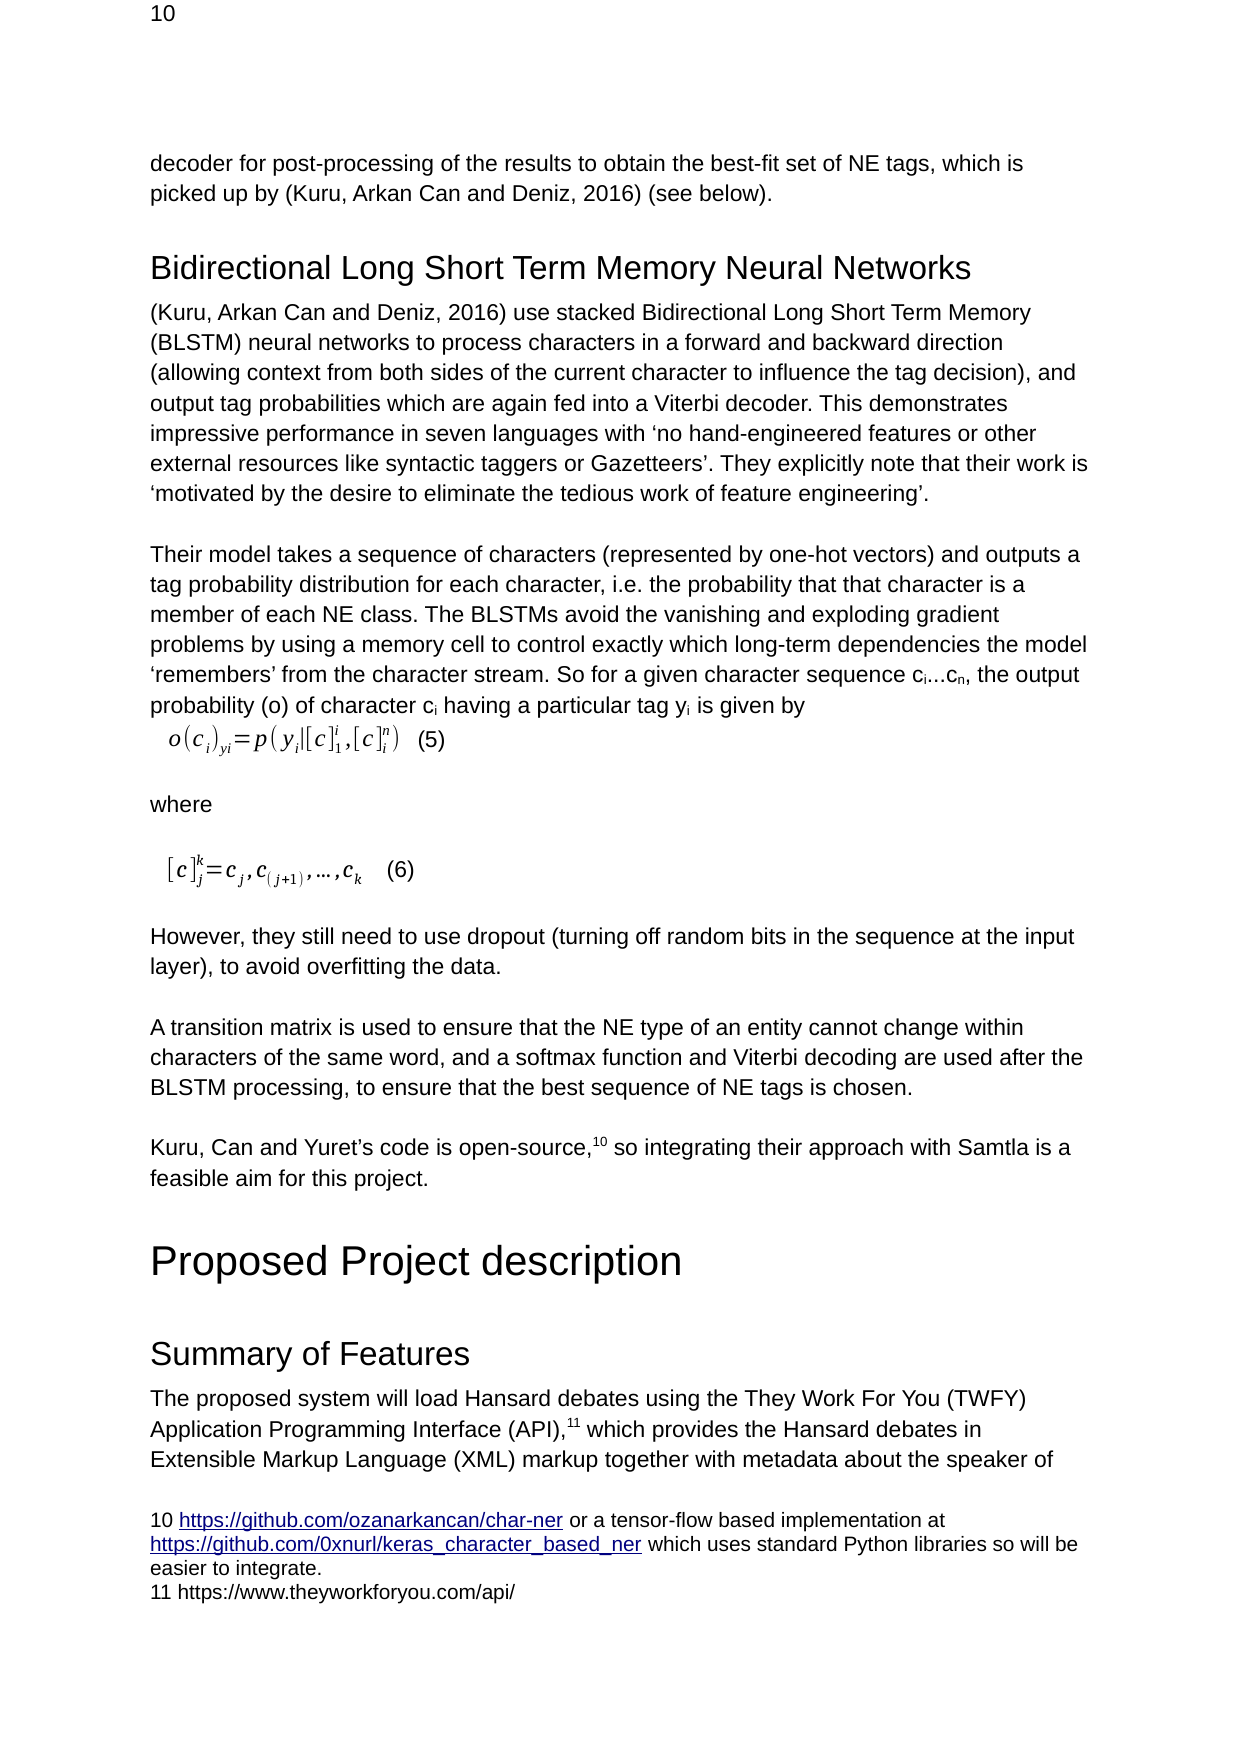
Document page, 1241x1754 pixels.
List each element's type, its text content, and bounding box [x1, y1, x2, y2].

text where [150, 791, 1090, 817]
text (Kuru, Arkan Can and Deniz, 2016)⁠ use stacked Bidirectional Long Short Term Memory (BLSTM) neural networks to process characters in a forward and backward direction (allowing context from both sides of the current character to influence the tag decision), and output tag probabilities which are again fed into a Viterbi decoder. This demonstrates impressive performance in seven languages with ‘no hand-engineered features or other external resources like syntactic taggers or Gazetteers’. They explicitly note that their work is ‘motivated by the desire to eliminate the tedious work of feature engineering’. [150, 299, 1090, 506]
text However, they still need to use dropout (turning off random bits in the sequence at the input layer), to avoid overfitting the data. [150, 923, 1090, 979]
text (5) [150, 722, 1090, 757]
text (6) [150, 851, 1090, 889]
subtitle Summary of Features [150, 1334, 1090, 1373]
text decoder for post-processing of the results to obtain the best-fit set of NE tags, which is picked up by (Kuru, Arkan Can and Deniz, 2016)⁠ (see below). [150, 150, 1090, 207]
text https://github.com/ozanarkancan/char-ner or a tensor-flow based implementation at https://github.com/0xnurl/keras_character_based_ner which uses standard Python libraries so will be easier to integrate. [150, 1508, 1090, 1580]
subtitle Proposed Project description [150, 1236, 1090, 1284]
text A transition matrix is used to ensure that the NE type of an entity cannot change within characters of the same word, and a softmax function and Viterbi decoding are used after the BLSTM processing, to ensure that the best sequence of NE tags is chosen. [150, 1013, 1090, 1100]
text The proposed system will load Hansard debates using the They Work For You (TWFY) Application Programming Interface (API), which provides the Hansard debates in Extensible Markup Language (XML) markup together with metadata about the speaker of [150, 1385, 1090, 1472]
subtitle Bidirectional Long Short Term Memory Neural Networks [150, 248, 1090, 286]
text https://www.theyworkforyou.com/api/ [150, 1580, 1090, 1604]
text Their model takes a sequence of characters (represented by one-hot vectors) and outputs a tag probability distribution for each character, i.e. the probability that that character is a member of each NE class. The BLSTMs avoid the vanishing and exploding gradient problems by using a memory cell to control exactly which long-term dependencies the model ‘remembers’ from the character stream. So for a given character sequence ci...cn, the output probability (o) of character ci having a particular tag yi is given by [150, 541, 1090, 718]
text Kuru, Can and Yuret’s code is open-source, so integrating their approach with Samtla is a feasible aim for this project. [150, 1134, 1090, 1191]
